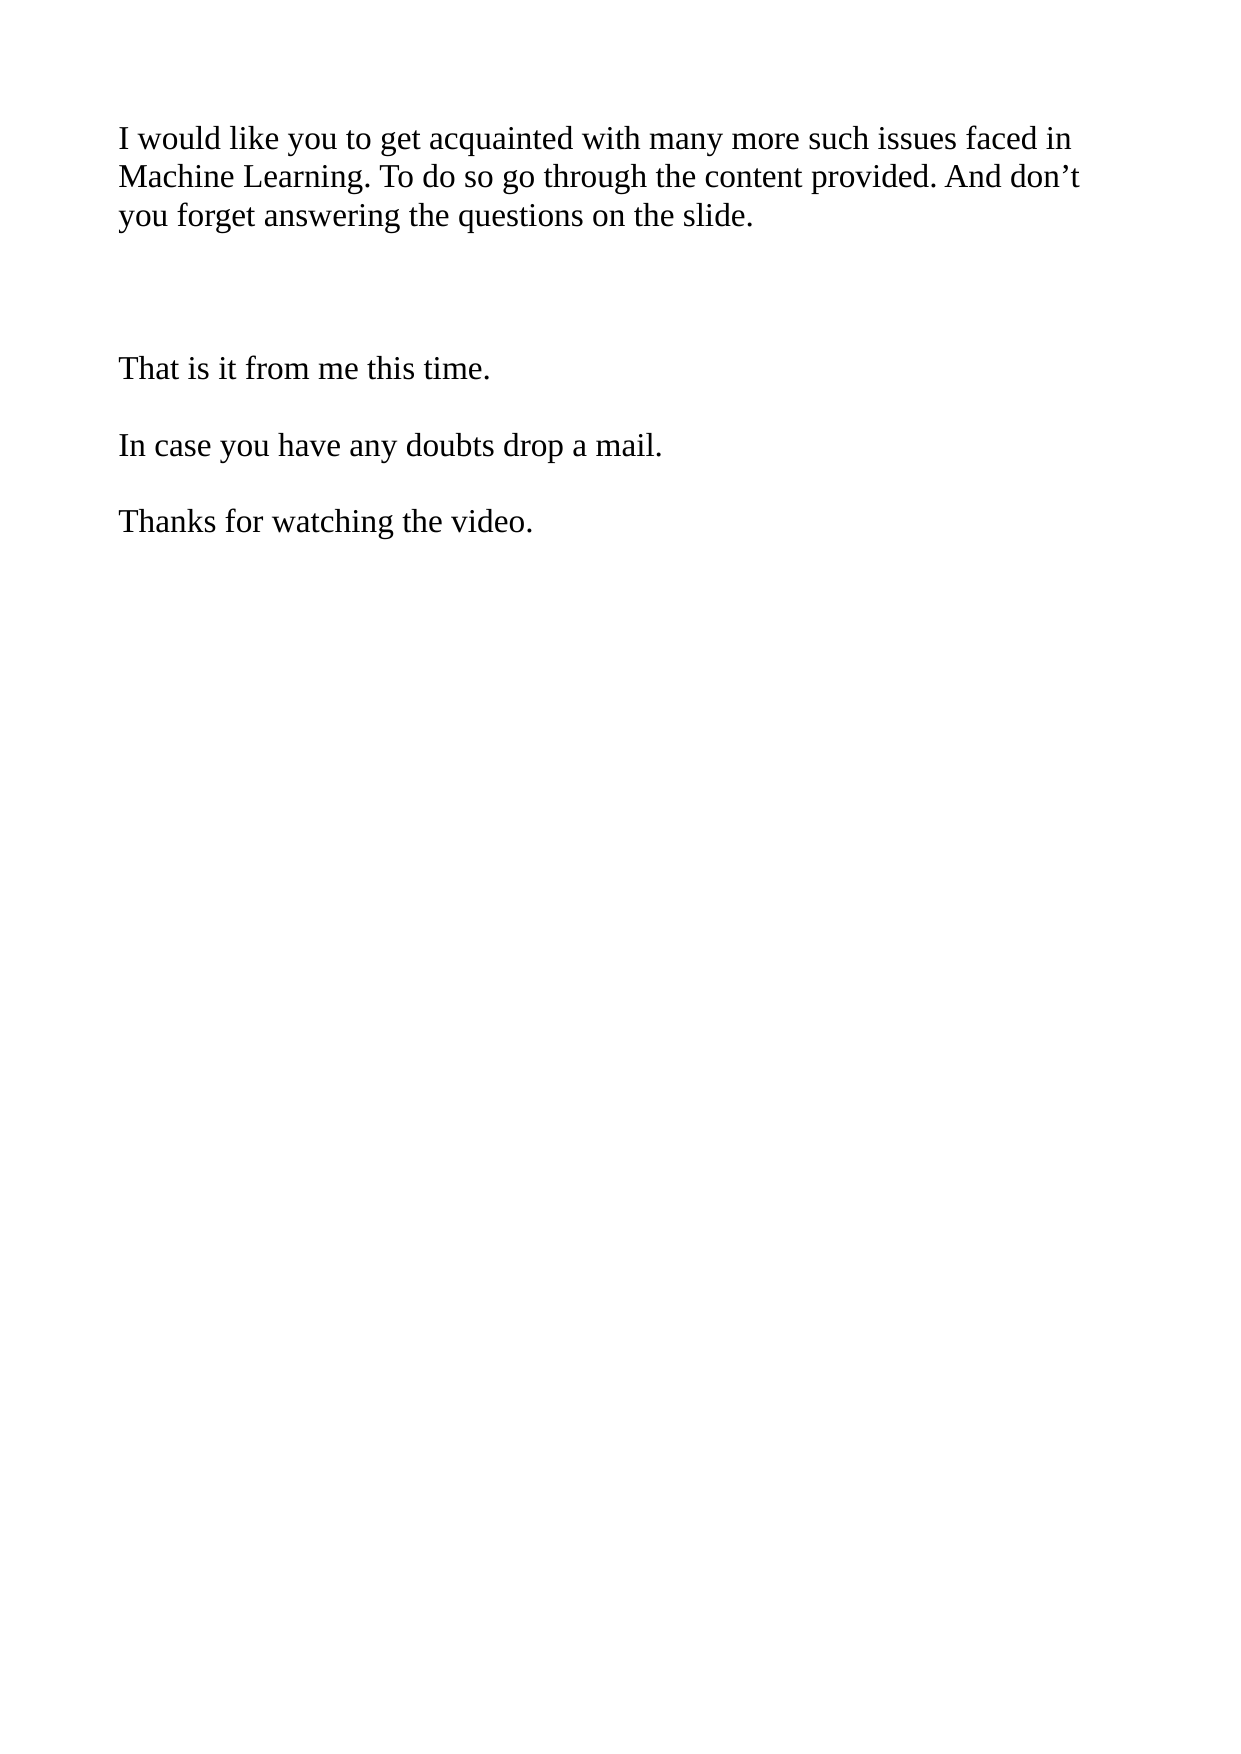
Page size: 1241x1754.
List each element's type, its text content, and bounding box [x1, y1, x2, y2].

text I would like you to get acquainted with many more such issues faced in Machine Learning. To do so go through the content provided. And don’t you forget answering the questions on the slide. [118, 118, 1122, 233]
text That is it from me this time. [118, 348, 1122, 386]
text In case you have any doubts drop a mail. [118, 425, 1122, 463]
text Thanks for watching the video. [118, 501, 1122, 540]
